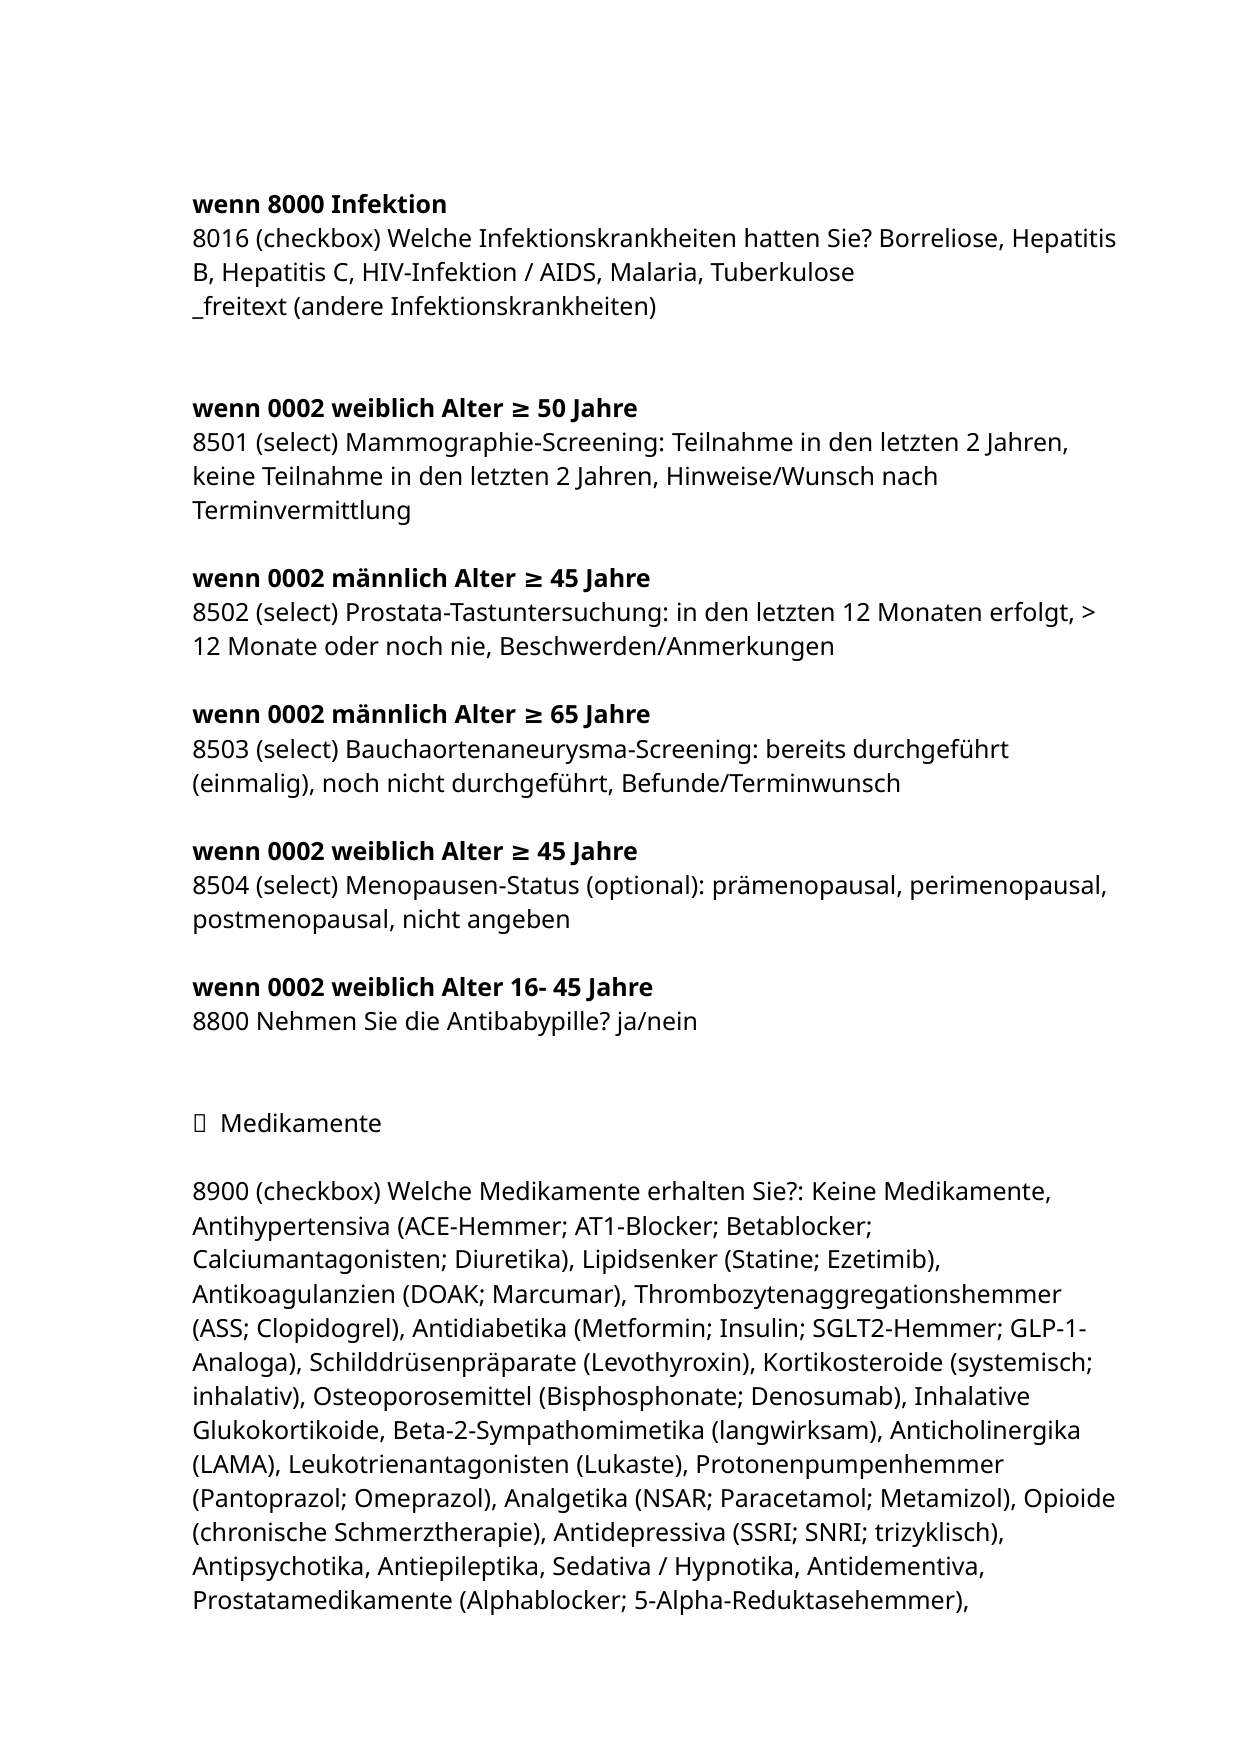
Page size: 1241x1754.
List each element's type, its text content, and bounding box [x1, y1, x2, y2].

text 8501 (select) Mammographie-Screening: Teilnahme in den letzten 2 Jahren, keine Teilnahme in den letzten 2 Jahren, Hinweise/Wunsch nach Terminvermittlung [192, 425, 1122, 527]
text 8502 (select) Prostata-Tastuntersuchung: in den letzten 12 Monaten erfolgt, > 12 Monate oder noch nie, Beschwerden/Anmerkungen [192, 595, 1122, 663]
text 8800 Nehmen Sie die Antibabypille? ja/nein [192, 1004, 1122, 1038]
text wenn 0002 männlich Alter ≥ 45 Jahre [192, 561, 1122, 595]
text wenn 0002 männlich Alter ≥ 65 Jahre [192, 697, 1122, 731]
text 8504 (select) Menopausen-Status (optional): prämenopausal, perimenopausal, postmenopausal, nicht angeben [192, 867, 1122, 936]
text wenn 0002 weiblich Alter ≥ 50 Jahre [192, 391, 1122, 425]
text wenn 8000 Infektion [192, 186, 1122, 220]
text _freitext (andere Infektionskrankheiten) [192, 288, 1122, 322]
text 8016 (checkbox) Welche Infektionskrankheiten hatten Sie? Borreliose, Hepatitis B, Hepatitis C, HIV-Infektion / AIDS, Malaria, Tuberkulose [192, 220, 1122, 288]
text 8503 (select) Bauchaortenaneurysma-Screening: bereits durchgeführt (einmalig), noch nicht durchgeführt, Befunde/Terminwunsch [192, 731, 1122, 799]
text 💊 Medikamente [192, 1106, 1122, 1140]
text wenn 0002 weiblich Alter 16- 45 Jahre [192, 970, 1122, 1004]
text wenn 0002 weiblich Alter ≥ 45 Jahre [192, 833, 1122, 867]
text 8900 (checkbox) Welche Medikamente erhalten Sie?: Keine Medikamente, Antihypertensiva (ACE-Hemmer; AT1-Blocker; Betablocker; Calciumantagonisten; Diuretika), Lipidsenker (Statine; Ezetimib), Antikoagulanzien (DOAK; Marcumar), Thrombozytenaggregationshemmer (ASS; Clopidogrel), Antidiabetika (Metformin; Insulin; SGLT2-Hemmer; GLP-1-Analoga), Schilddrüsenpräparate (Levothyroxin), Kortikosteroide (systemisch; inhalativ), Osteoporosemittel (Bisphosphonate; Denosumab), Inhalative Glukokortikoide, Beta-2-Sympathomimetika (langwirksam), Anticholinergika (LAMA), Leukotrienantagonisten (Lukaste), Protonenpumpenhemmer (Pantoprazol; Omeprazol), Analgetika (NSAR; Paracetamol; Metamizol), Opioide (chronische Schmerztherapie), Antidepressiva (SSRI; SNRI; trizyklisch), Antipsychotika, Antiepileptika, Sedativa / Hypnotika, Antidementiva, Prostatamedikamente (Alphablocker; 5-Alpha-Reduktasehemmer), [192, 1174, 1122, 1617]
